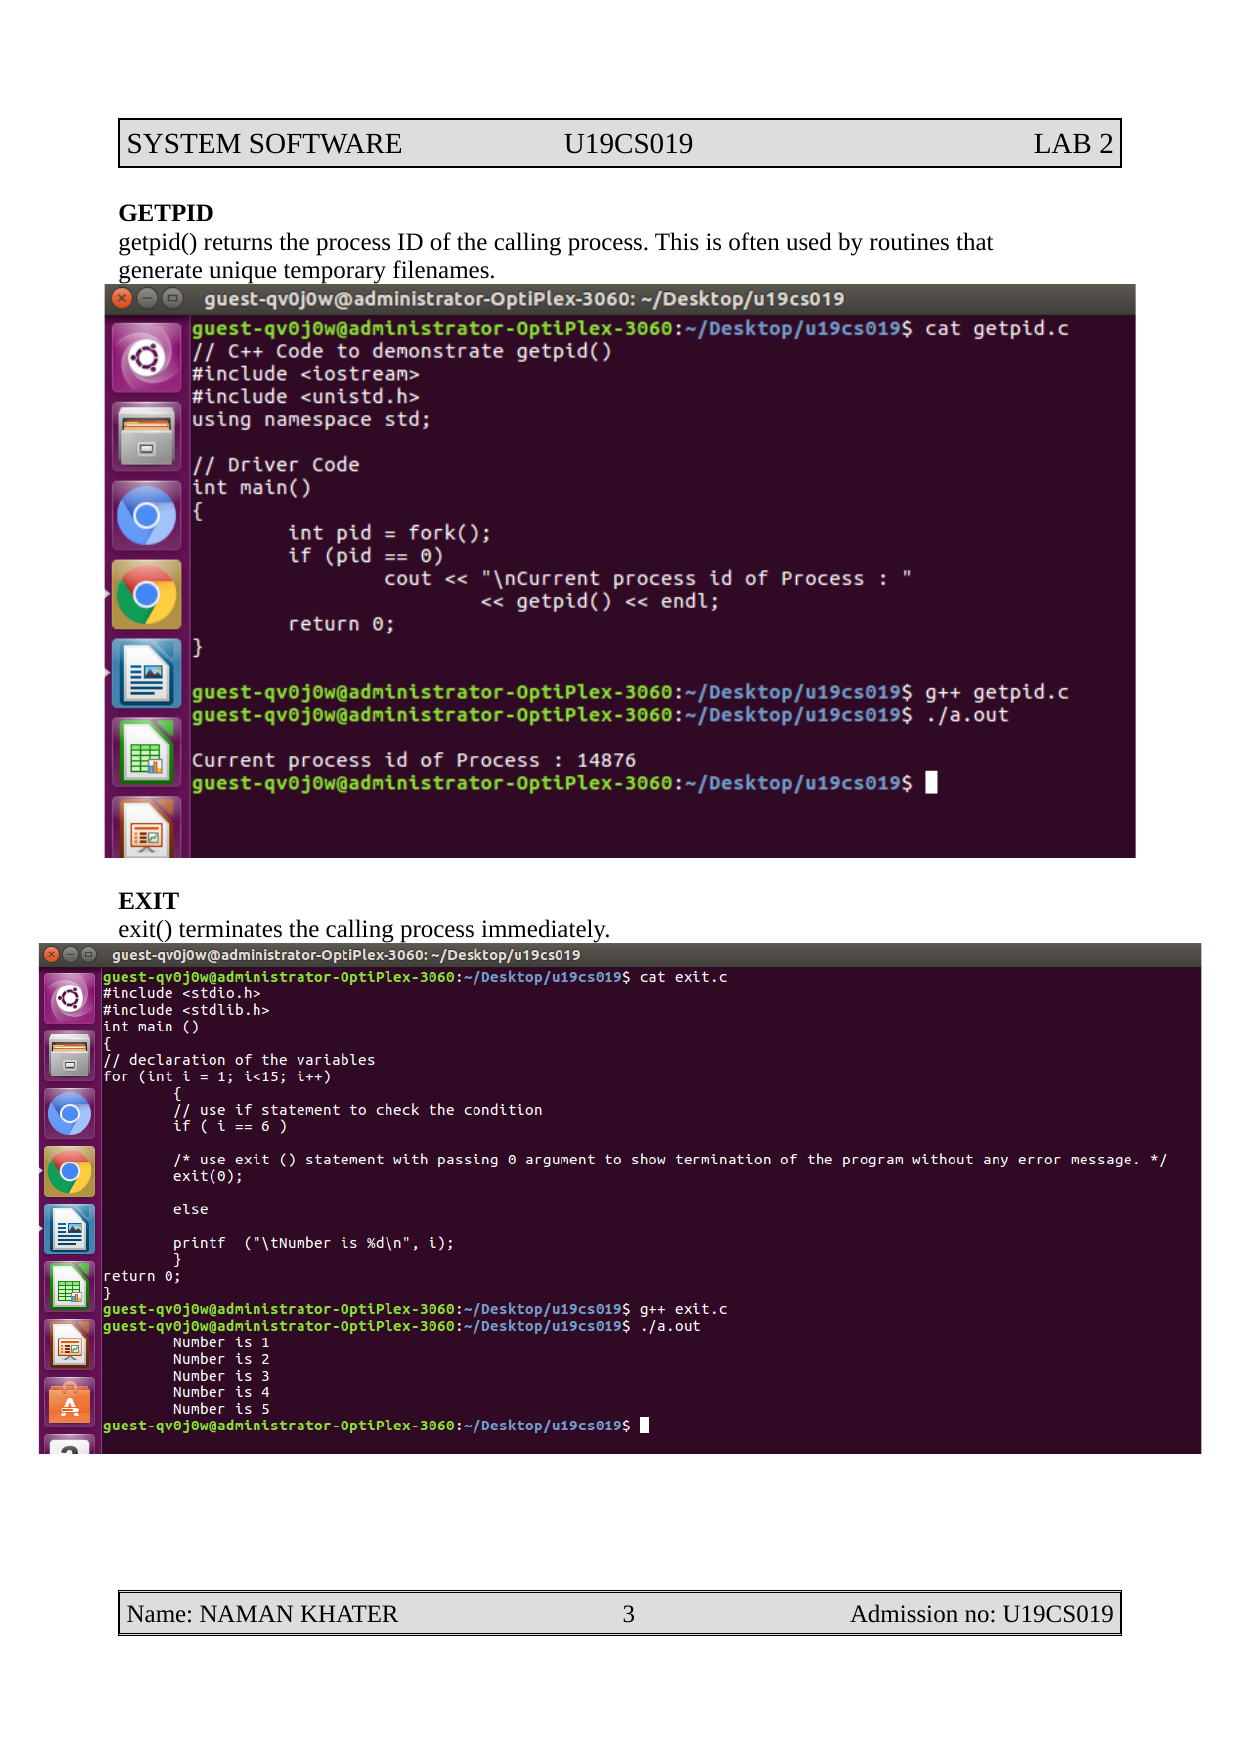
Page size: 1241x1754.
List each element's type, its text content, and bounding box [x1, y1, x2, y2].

text EXIT [118, 886, 1122, 914]
text exit() terminates the calling process immediately. [118, 914, 1122, 943]
text GETPID [118, 198, 1122, 227]
text getpid() returns the process ID of the calling process. This is often used by routines that [118, 227, 1122, 255]
text generate unique temporary filenames. [118, 255, 1122, 284]
